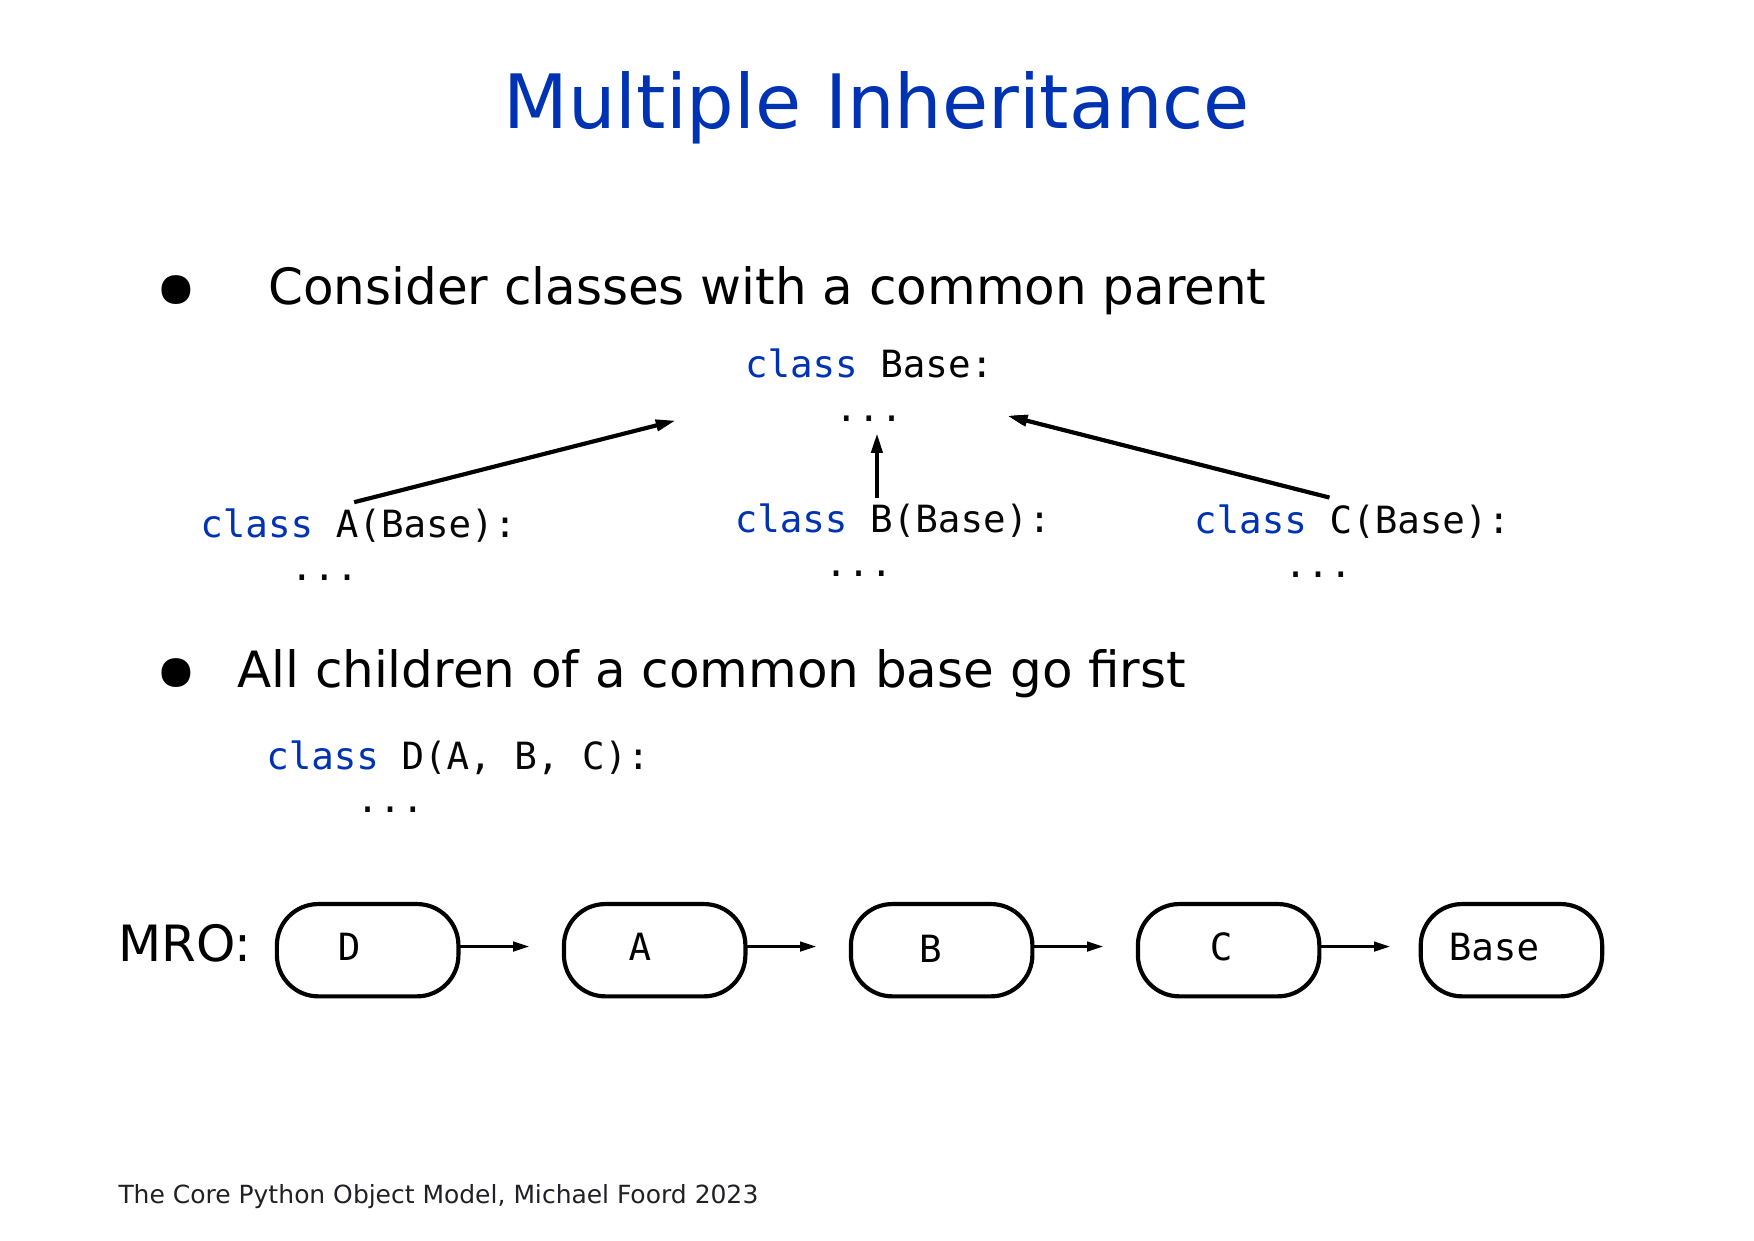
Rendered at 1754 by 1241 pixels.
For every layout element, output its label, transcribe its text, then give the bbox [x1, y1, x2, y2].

text MRO: [1141, 915, 1317, 973]
text MRO: [279, 915, 456, 973]
text Multiple Inheritance [118, 59, 1636, 146]
text MRO: [1310, 915, 1430, 973]
list Consider classes with a common parent [156, 258, 1636, 316]
text MRO: [736, 915, 860, 973]
text MRO: [1423, 915, 1600, 973]
text MRO: [567, 915, 743, 973]
list All children of a common base go first [156, 641, 1636, 699]
text class D(A, B, C): ... [266, 734, 1636, 822]
text MRO: [449, 915, 573, 973]
text MRO: [1023, 915, 1147, 973]
text MRO: [854, 915, 1030, 973]
text MRO: [118, 915, 286, 973]
text MRO: [1593, 915, 1636, 973]
